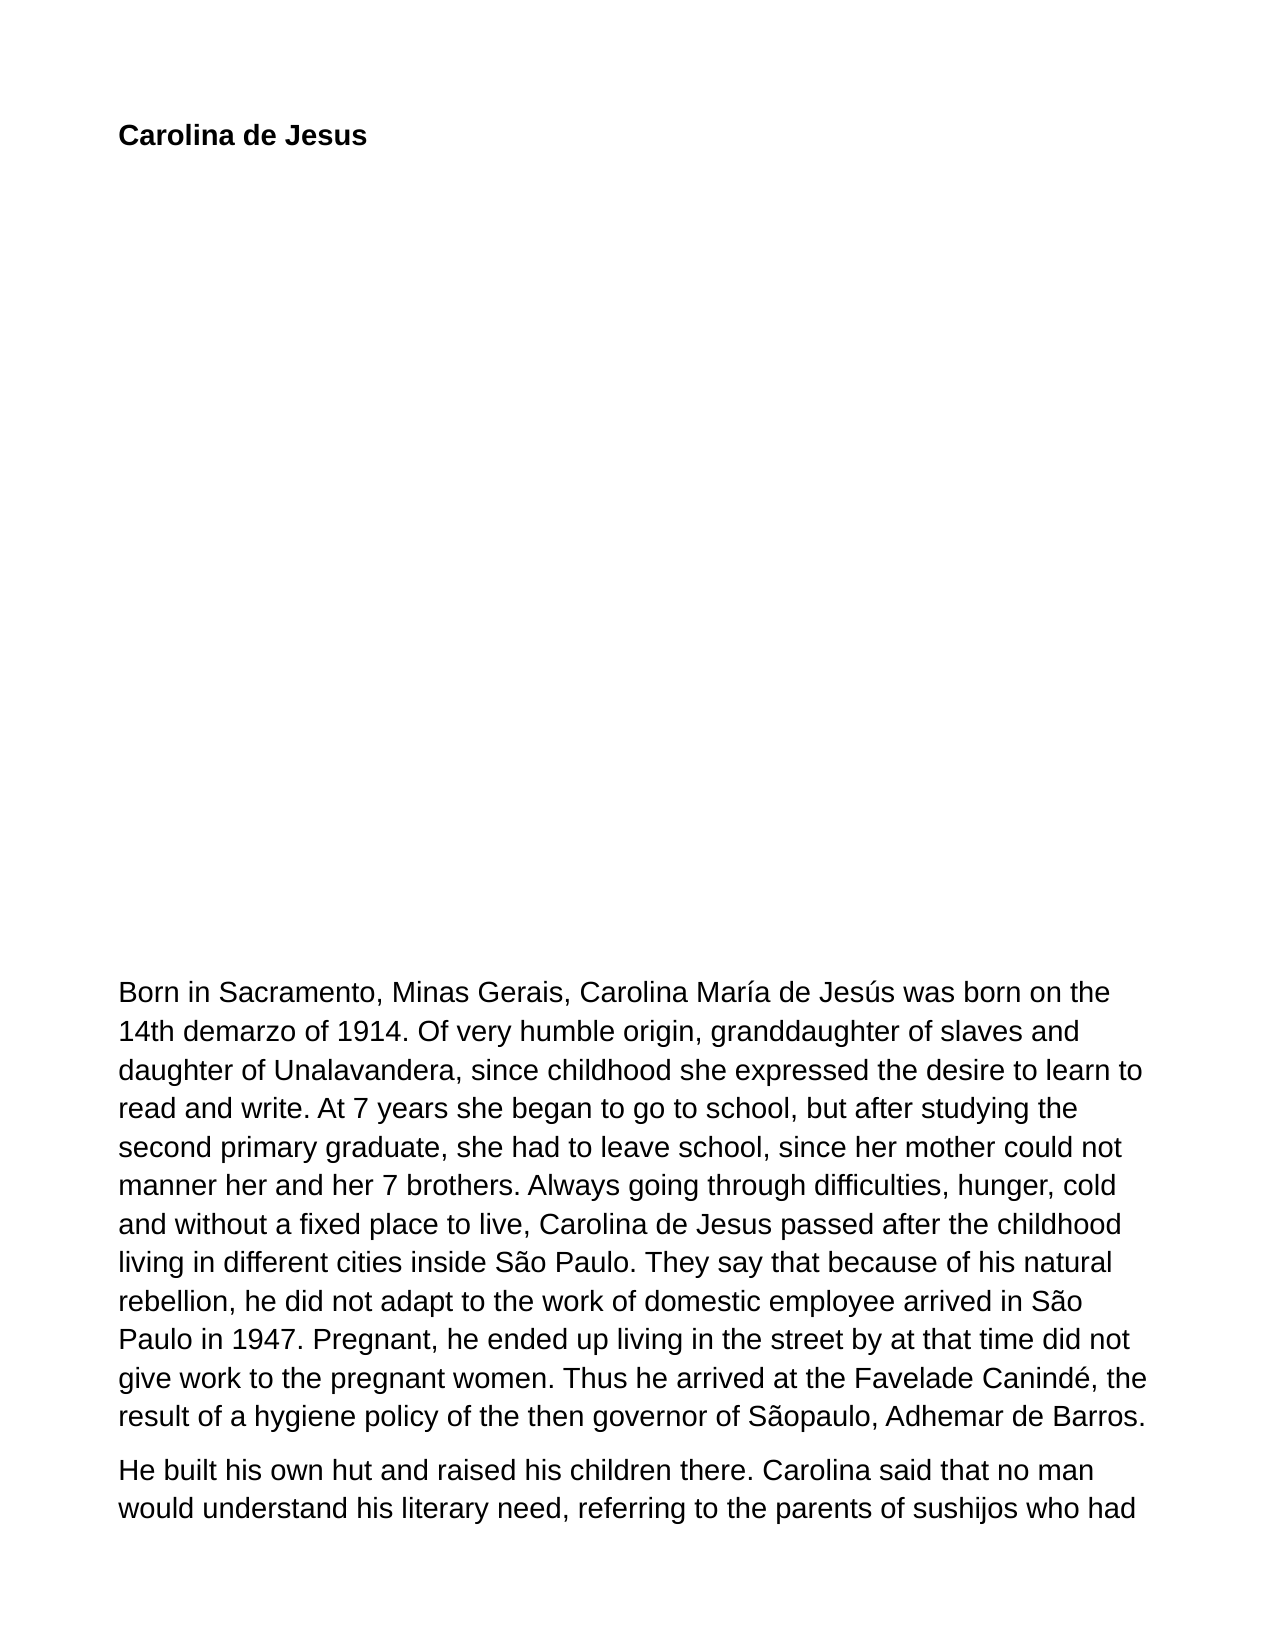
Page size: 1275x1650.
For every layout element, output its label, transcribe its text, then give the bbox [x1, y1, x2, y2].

text He built his own hut and raised his children there. Carolina said that no man would understand his literary need, referring to the parents of sushijos who had [118, 1452, 1157, 1524]
subtitle Carolina de Jesus [118, 118, 1157, 152]
text Born in Sacramento, Minas Gerais, Carolina María de Jesús was born on the 14th demarzo of 1914. Of very humble origin, granddaughter of slaves and daughter of Unalavandera, since childhood she expressed the desire to learn to read and write. At 7 years she began to go to school, but after studying the second primary graduate, she had to leave school, since her mother could not manner her and her 7 brothers. Always going through difficulties, hunger, cold and without a fixed place to live, Carolina de Jesus passed after the childhood living in different cities inside São Paulo. They say that because of his natural rebellion, he did not adapt to the work of domestic employee arrived in São Paulo in 1947. Pregnant, he ended up living in the street by at that time did not give work to the pregnant women. Thus he arrived at the Favelade Canindé, the result of a hygiene policy of the then governor of Sãopaulo, Adhemar de Barros. [118, 164, 1157, 1433]
